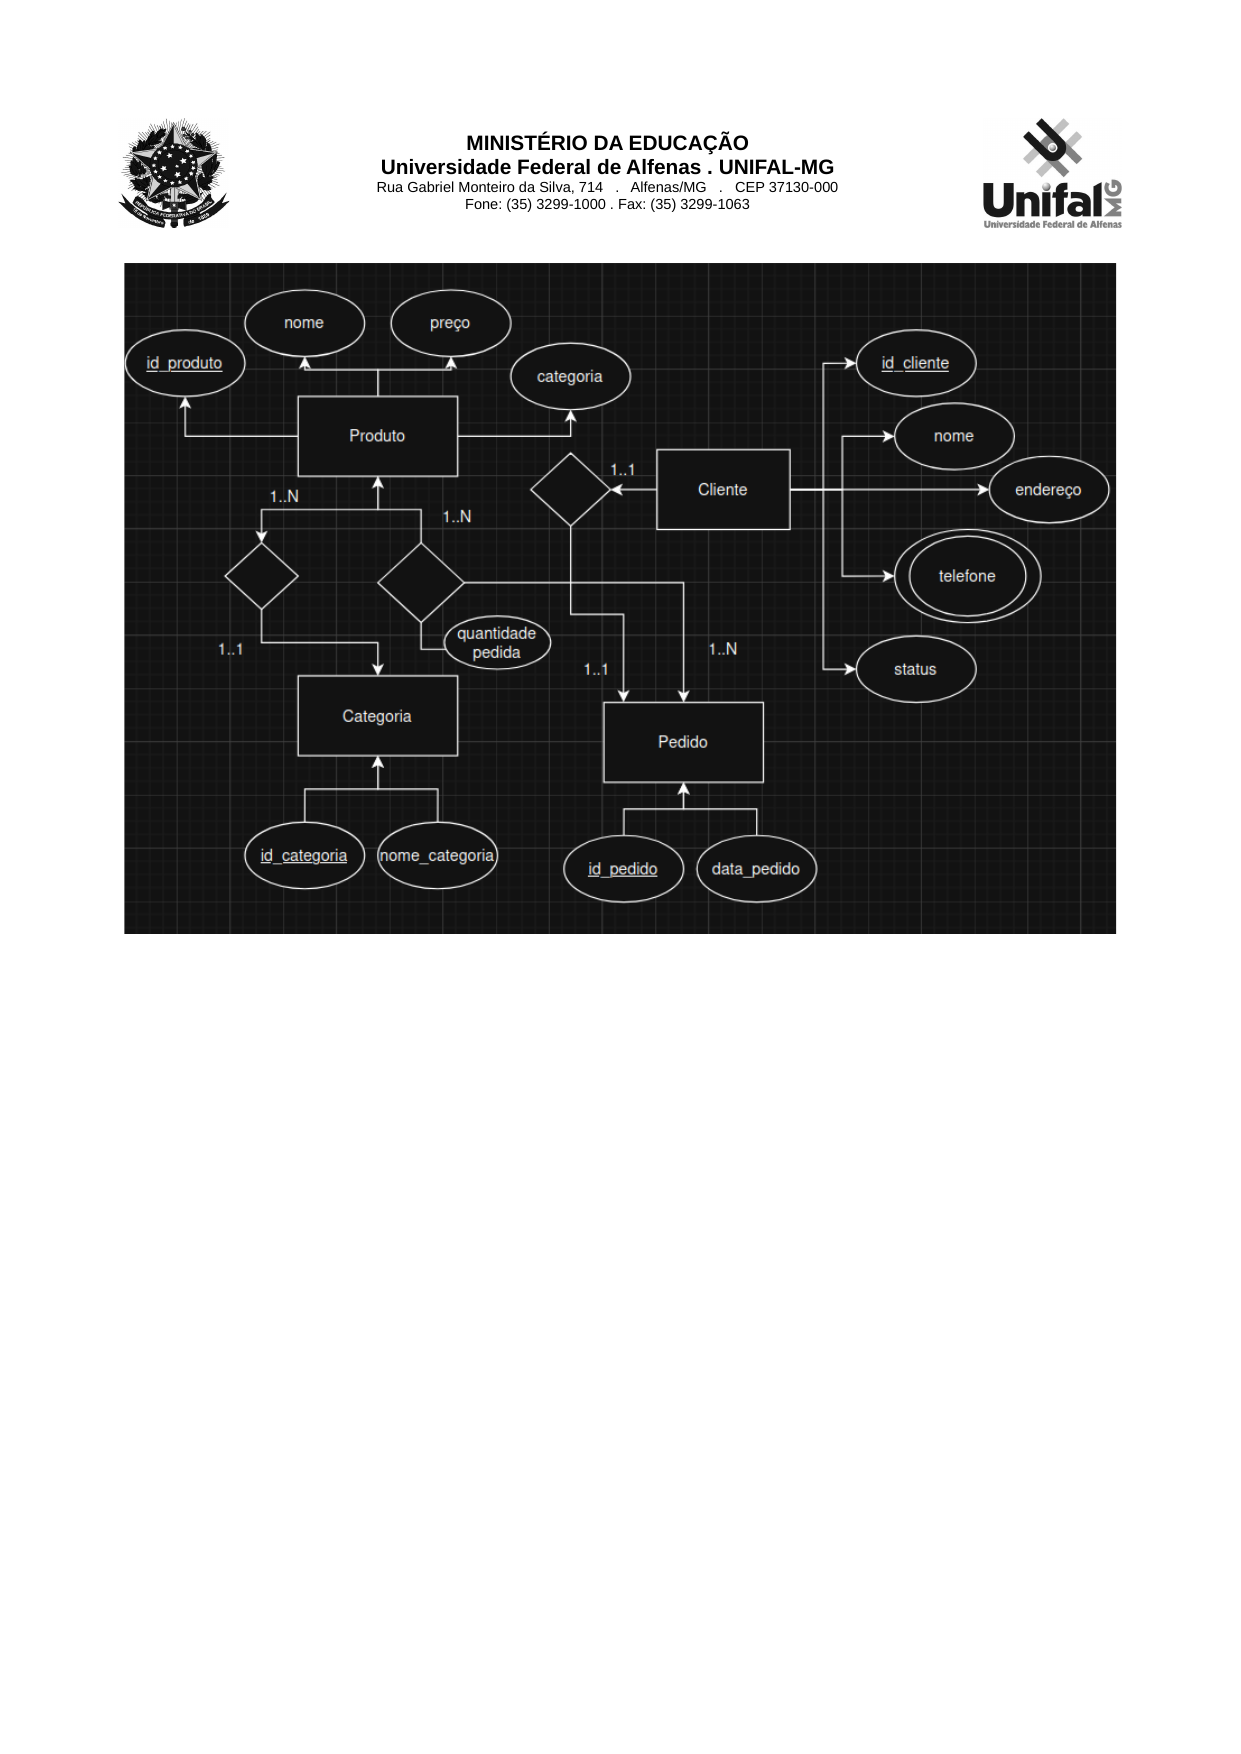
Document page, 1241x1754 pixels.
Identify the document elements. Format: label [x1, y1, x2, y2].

picture [118, 118, 230, 228]
picture [983, 118, 1122, 228]
picture [124, 263, 1117, 934]
